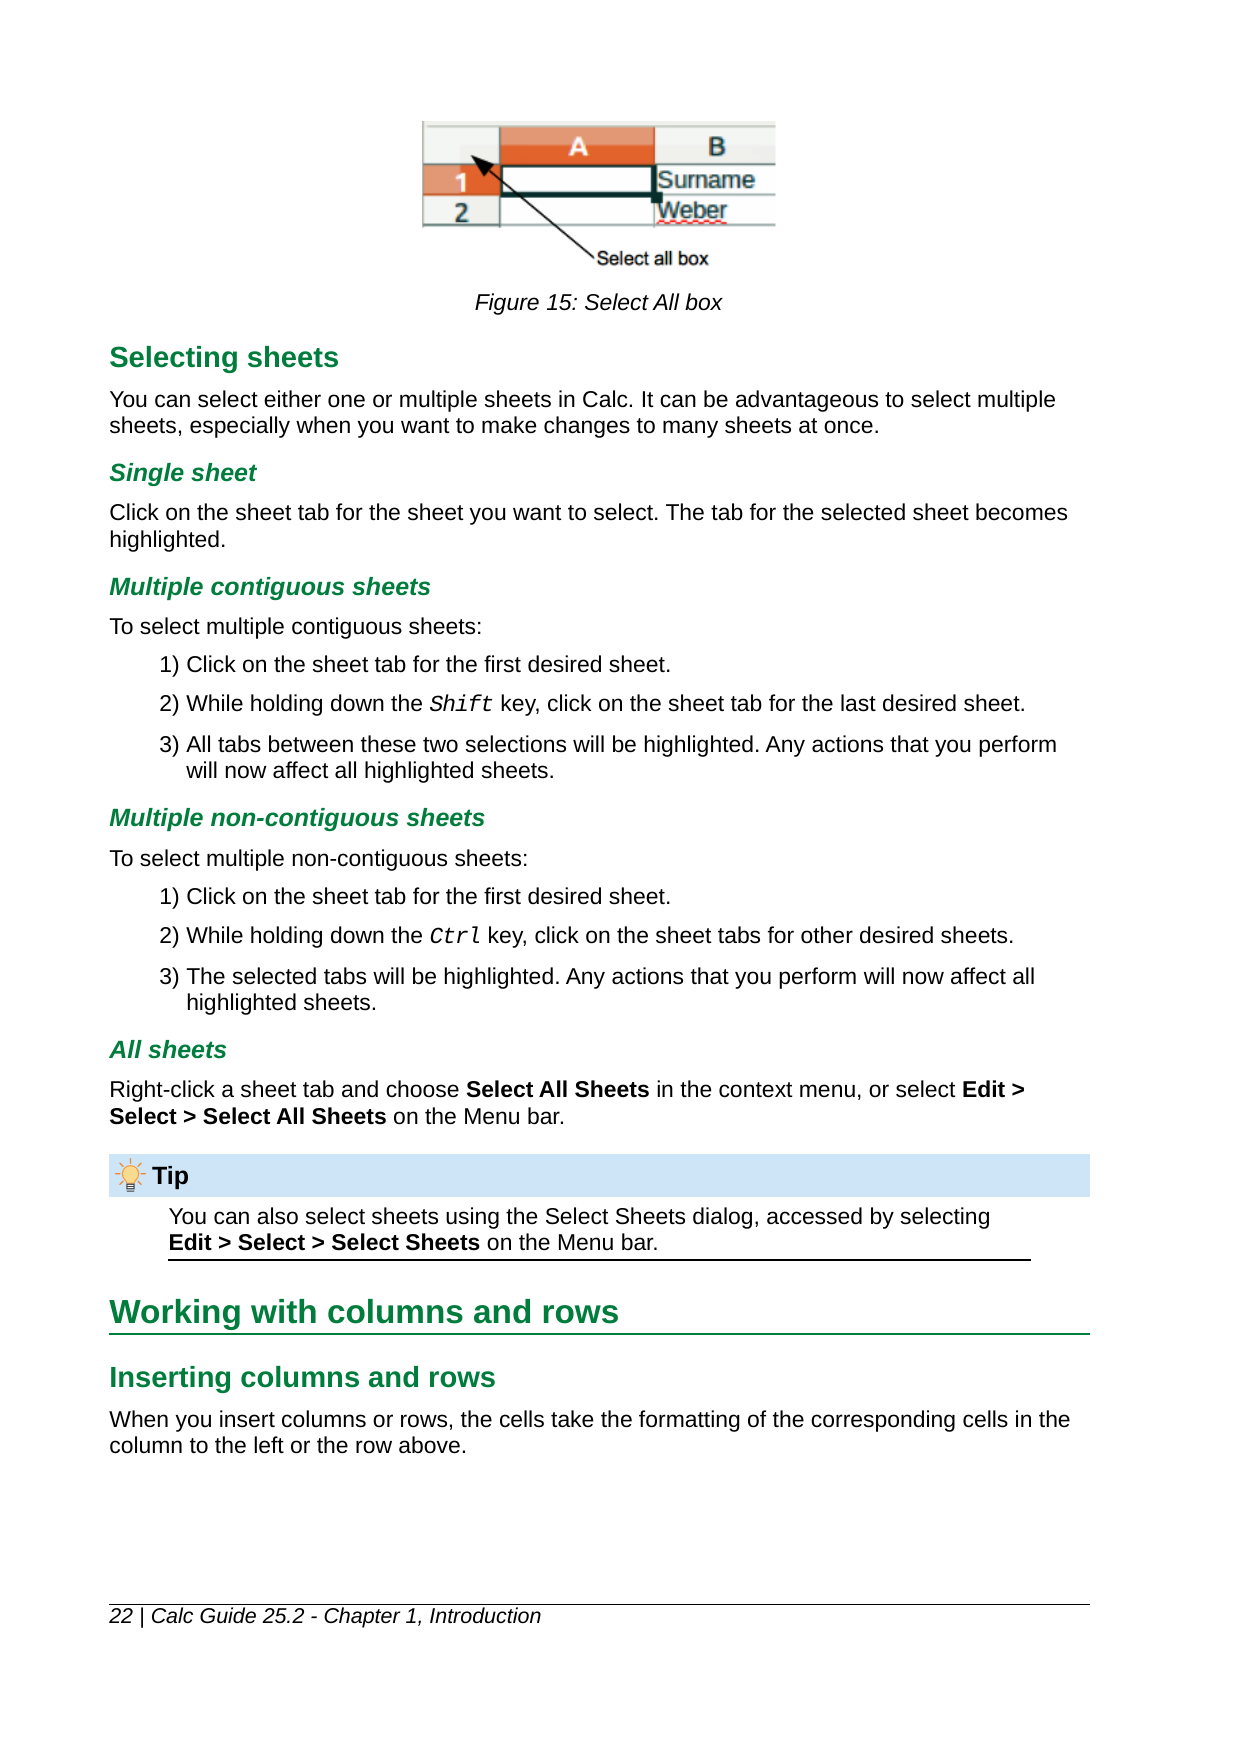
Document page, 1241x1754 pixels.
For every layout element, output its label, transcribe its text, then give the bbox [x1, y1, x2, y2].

picture [422, 121, 777, 277]
text Figure 15: Select All box [422, 289, 777, 315]
subtitle Tip [109, 1154, 1090, 1197]
subtitle Inserting columns and rows [109, 1360, 1090, 1394]
text Click on the sheet tab for the sheet you want to select. The tab for the selected sheet becomes highlighted. [109, 499, 1090, 552]
text When you insert columns or rows, the cells take the formatting of the corresponding cells in the column to the left or the row above. [109, 1406, 1090, 1459]
text You can select either one or multiple sheets in Calc. It can be advantageous to select multiple sheets, especially when you want to make changes to many sheets at once. [109, 386, 1090, 439]
subtitle All sheets [109, 1035, 1090, 1064]
subtitle Single sheet [109, 458, 1090, 487]
list To select multiple contiguous sheets: [109, 613, 1090, 639]
list Click on the sheet tab for the first desired sheet. [186, 883, 1090, 910]
text Right-click a sheet tab and choose Select All Sheets in the context menu, or select Edit > Select > Select All Sheets on the Menu bar. [109, 1076, 1090, 1129]
list All tabs between these two selections will be highlighted. Any actions that you perform will now affect all highlighted sheets. [186, 731, 1090, 784]
list While holding down the Ctrl key, click on the sheet tabs for other desired sheets. [186, 922, 1090, 951]
list The selected tabs will be highlighted. Any actions that you perform will now affect all highlighted sheets. [186, 963, 1090, 1016]
list While holding down the Shift key, click on the sheet tab for the last desired sheet. [186, 690, 1090, 719]
subtitle Working with columns and rows [109, 1292, 1090, 1333]
list To select multiple non-contiguous sheets: [109, 844, 1090, 871]
subtitle Selecting sheets [109, 340, 1090, 373]
list Click on the sheet tab for the first desired sheet. [186, 651, 1090, 678]
subtitle Multiple non-contiguous sheets [109, 803, 1090, 832]
subtitle Multiple contiguous sheets [109, 571, 1090, 600]
text You can also select sheets using the Select Sheets dialog, accessed by selecting Edit > Select > Select Sheets on the Menu bar. [168, 1203, 1031, 1259]
